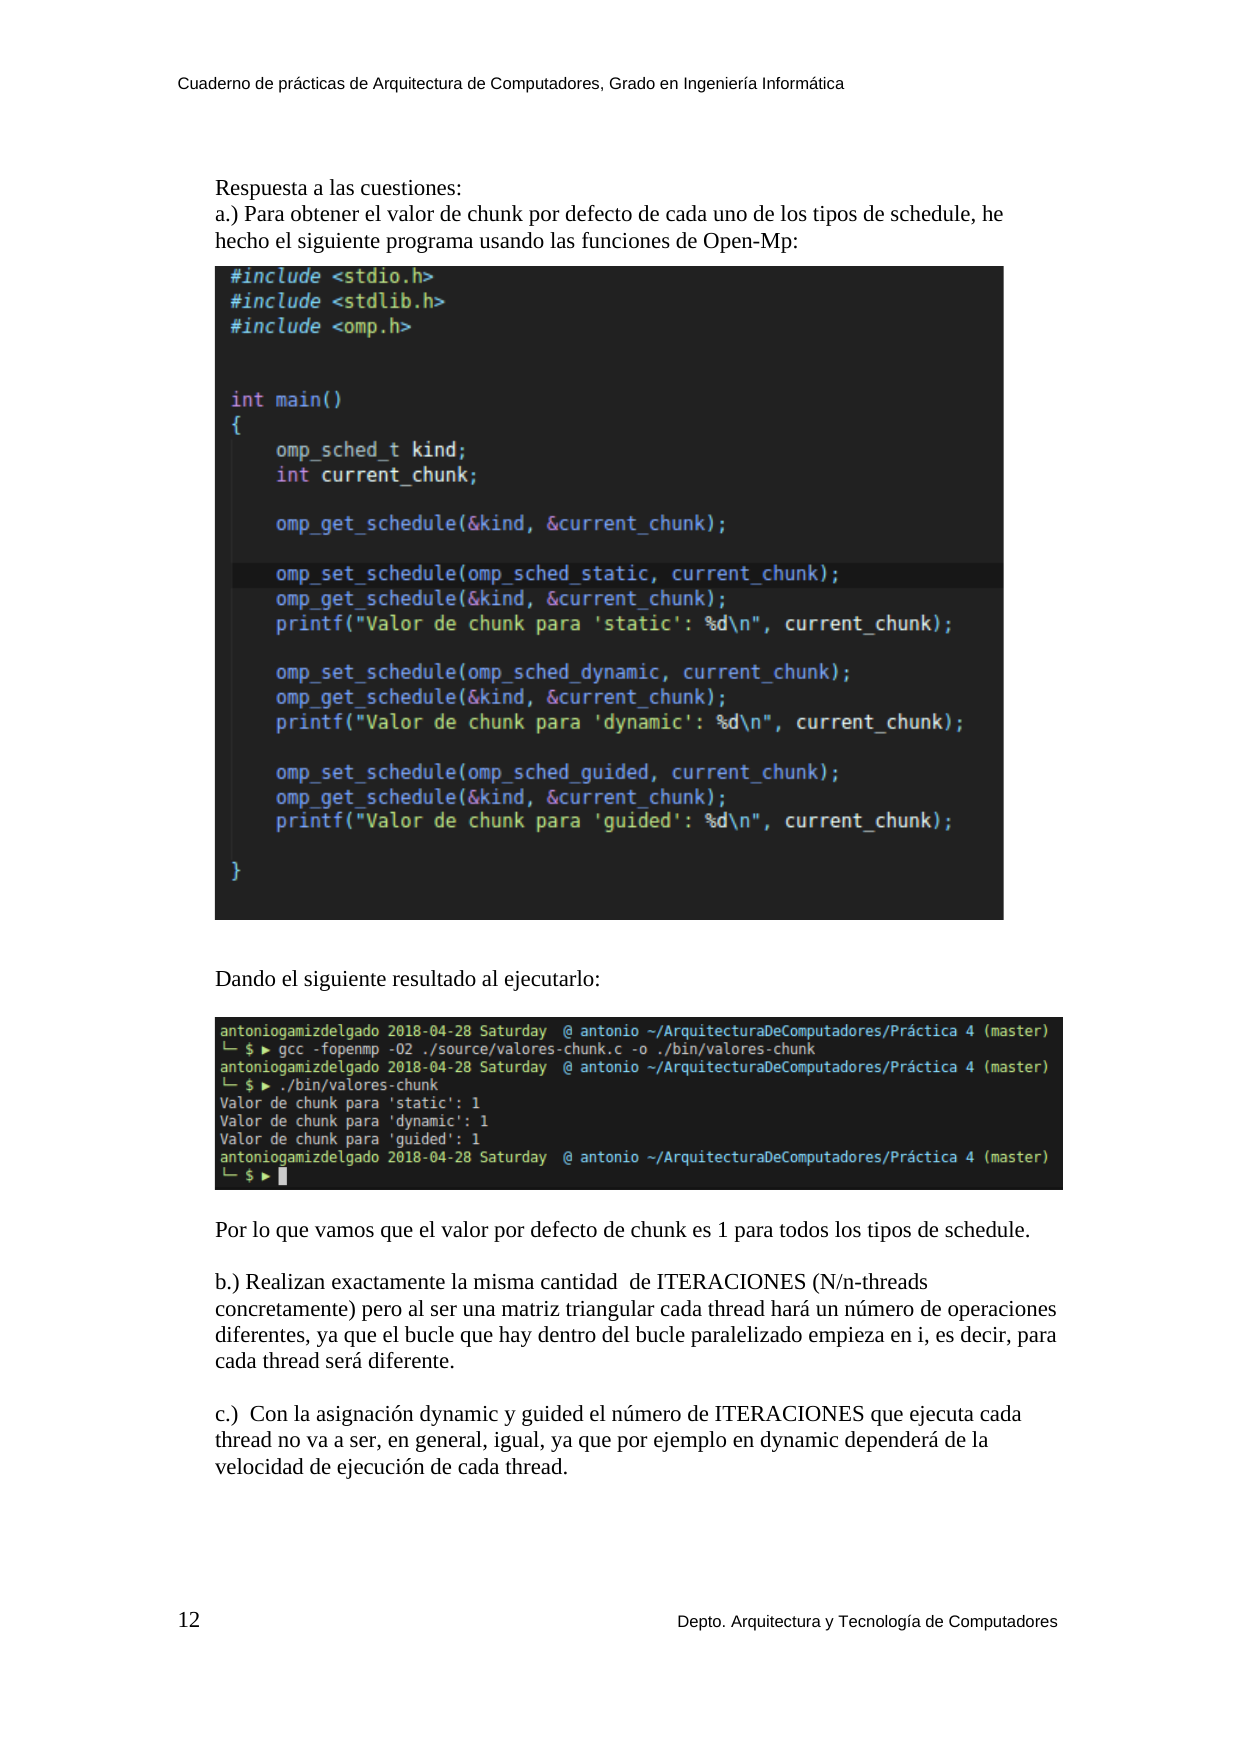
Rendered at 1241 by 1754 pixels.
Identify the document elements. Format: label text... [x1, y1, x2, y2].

text Dando el siguiente resultado al ejecutarlo: [215, 965, 1063, 991]
picture [214, 266, 1004, 920]
text Respuesta a las cuestiones: [215, 174, 1063, 200]
text a.) Para obtener el valor de chunk por defecto de cada uno de los tipos de schedule, he hecho el siguiente programa usando las funciones de Open-Mp: [215, 200, 1063, 253]
picture [214, 1017, 1063, 1190]
text b.) Realizan exactamente la misma cantidad de ITERACIONES (N/n-threads concretamente) pero al ser una matriz triangular cada thread hará un número de operaciones diferentes, ya que el bucle que hay dentro del bucle paralelizado empieza en i, es decir, para cada thread será diferente. [215, 1268, 1063, 1374]
text Por lo que vamos que el valor por defecto de chunk es 1 para todos los tipos de schedule. [215, 1216, 1063, 1242]
text c.) Con la asignación dynamic y guided el número de ITERACIONES que ejecuta cada thread no va a ser, en general, igual, ya que por ejemplo en dynamic dependerá de la velocidad de ejecución de cada thread. [215, 1400, 1063, 1479]
